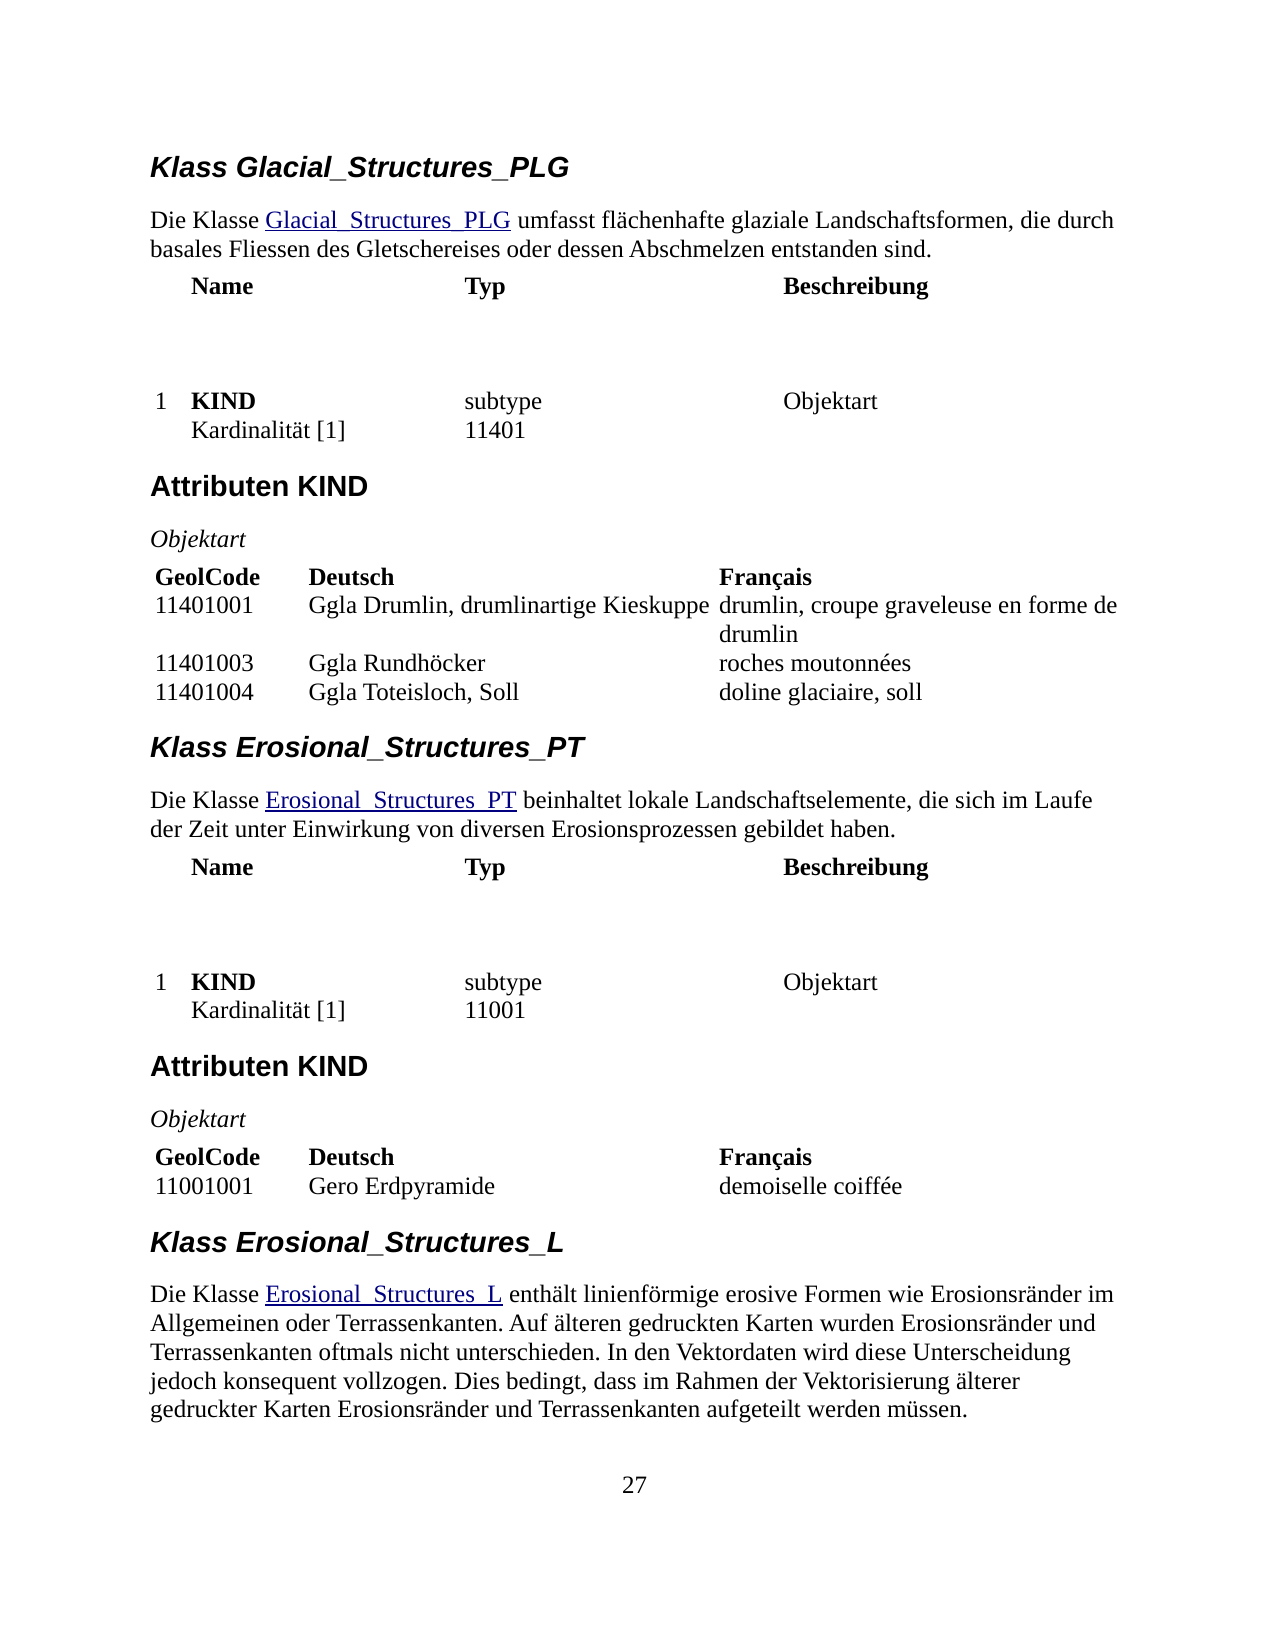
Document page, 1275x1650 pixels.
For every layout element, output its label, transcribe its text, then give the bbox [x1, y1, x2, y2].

table_cell Objektart [779, 386, 1125, 415]
table_cell Ggla Rundhöcker [304, 648, 714, 677]
table_cell 1 [150, 967, 186, 996]
subtitle Attributen KIND [150, 469, 1125, 502]
table_header Beschreibung [779, 852, 1125, 967]
table_header Name [186, 271, 460, 386]
table_header Name [186, 852, 460, 967]
text Die Klasse Erosional_Structures_PT beinhaltet lokale Landschaftselemente, die sich im Laufe der Zeit unter Einwirkung von diversen Erosionsprozessen gebildet haben. [150, 785, 1125, 843]
table_header Beschreibung [779, 271, 1125, 386]
table_header Typ [460, 271, 779, 386]
table_cell demoiselle coiffée [714, 1171, 1125, 1199]
table_cell KIND [186, 967, 460, 996]
table_cell 11401003 [150, 648, 304, 677]
table_cell [779, 415, 1125, 444]
table_cell Kardinalität [1] [186, 415, 460, 444]
table_header GeolCode [150, 562, 304, 590]
table_cell [150, 415, 186, 444]
table_header [150, 852, 186, 967]
subtitle Klass Erosional_Structures_PT [150, 730, 1125, 764]
table_cell 11001001 [150, 1171, 304, 1199]
table_cell roches moutonnées [714, 648, 1125, 677]
table_cell 11001 [460, 996, 779, 1024]
table_cell subtype [460, 386, 779, 415]
table_cell doline glaciaire, soll [714, 677, 1125, 705]
table_cell 1 [150, 386, 186, 415]
table_cell Kardinalität [1] [186, 996, 460, 1024]
table_cell drumlin, croupe graveleuse en forme de drumlin [714, 590, 1125, 648]
table_header Deutsch [304, 562, 714, 590]
table_cell Ggla Toteisloch, Soll [304, 677, 714, 705]
table_cell Ggla Drumlin, drumlinartige Kieskuppe [304, 590, 714, 648]
text Objektart [150, 1104, 1125, 1133]
text Objektart [150, 524, 1125, 553]
table_cell 11401 [460, 415, 779, 444]
table_header Deutsch [304, 1142, 714, 1171]
table_cell subtype [460, 967, 779, 996]
table_header Français [714, 562, 1125, 590]
subtitle Klass Erosional_Structures_L [150, 1224, 1125, 1258]
table_cell Objektart [779, 967, 1125, 996]
subtitle Attributen KIND [150, 1049, 1125, 1083]
table_cell 11401001 [150, 590, 304, 648]
text Die Klasse Erosional_Structures_L enthält linienförmige erosive Formen wie Erosionsränder im Allgemeinen oder Terrassenkanten. Auf älteren gedruckten Karten wurden Erosionsränder und Terrassenkanten oftmals nicht unterschieden. In den Vektordaten wird diese Unterscheidung jedoch konsequent vollzogen. Dies bedingt, dass im Rahmen der Vektorisierung älterer gedruckter Karten Erosionsränder und Terrassenkanten aufgeteilt werden müssen. [150, 1279, 1125, 1423]
table_header Français [714, 1142, 1125, 1171]
table_cell 11401004 [150, 677, 304, 705]
table_header Typ [460, 852, 779, 967]
text Die Klasse Glacial_Structures_PLG umfasst flächenhafte glaziale Landschaftsformen, die durch basales Fliessen des Gletschereises oder dessen Abschmelzen entstanden sind. [150, 205, 1125, 262]
table_cell [779, 996, 1125, 1024]
table_header [150, 271, 186, 386]
table_cell Gero Erdpyramide [304, 1171, 714, 1199]
table_cell KIND [186, 386, 460, 415]
table_cell [150, 996, 186, 1024]
table_header GeolCode [150, 1142, 304, 1171]
subtitle Klass Glacial_Structures_PLG [150, 150, 1125, 183]
